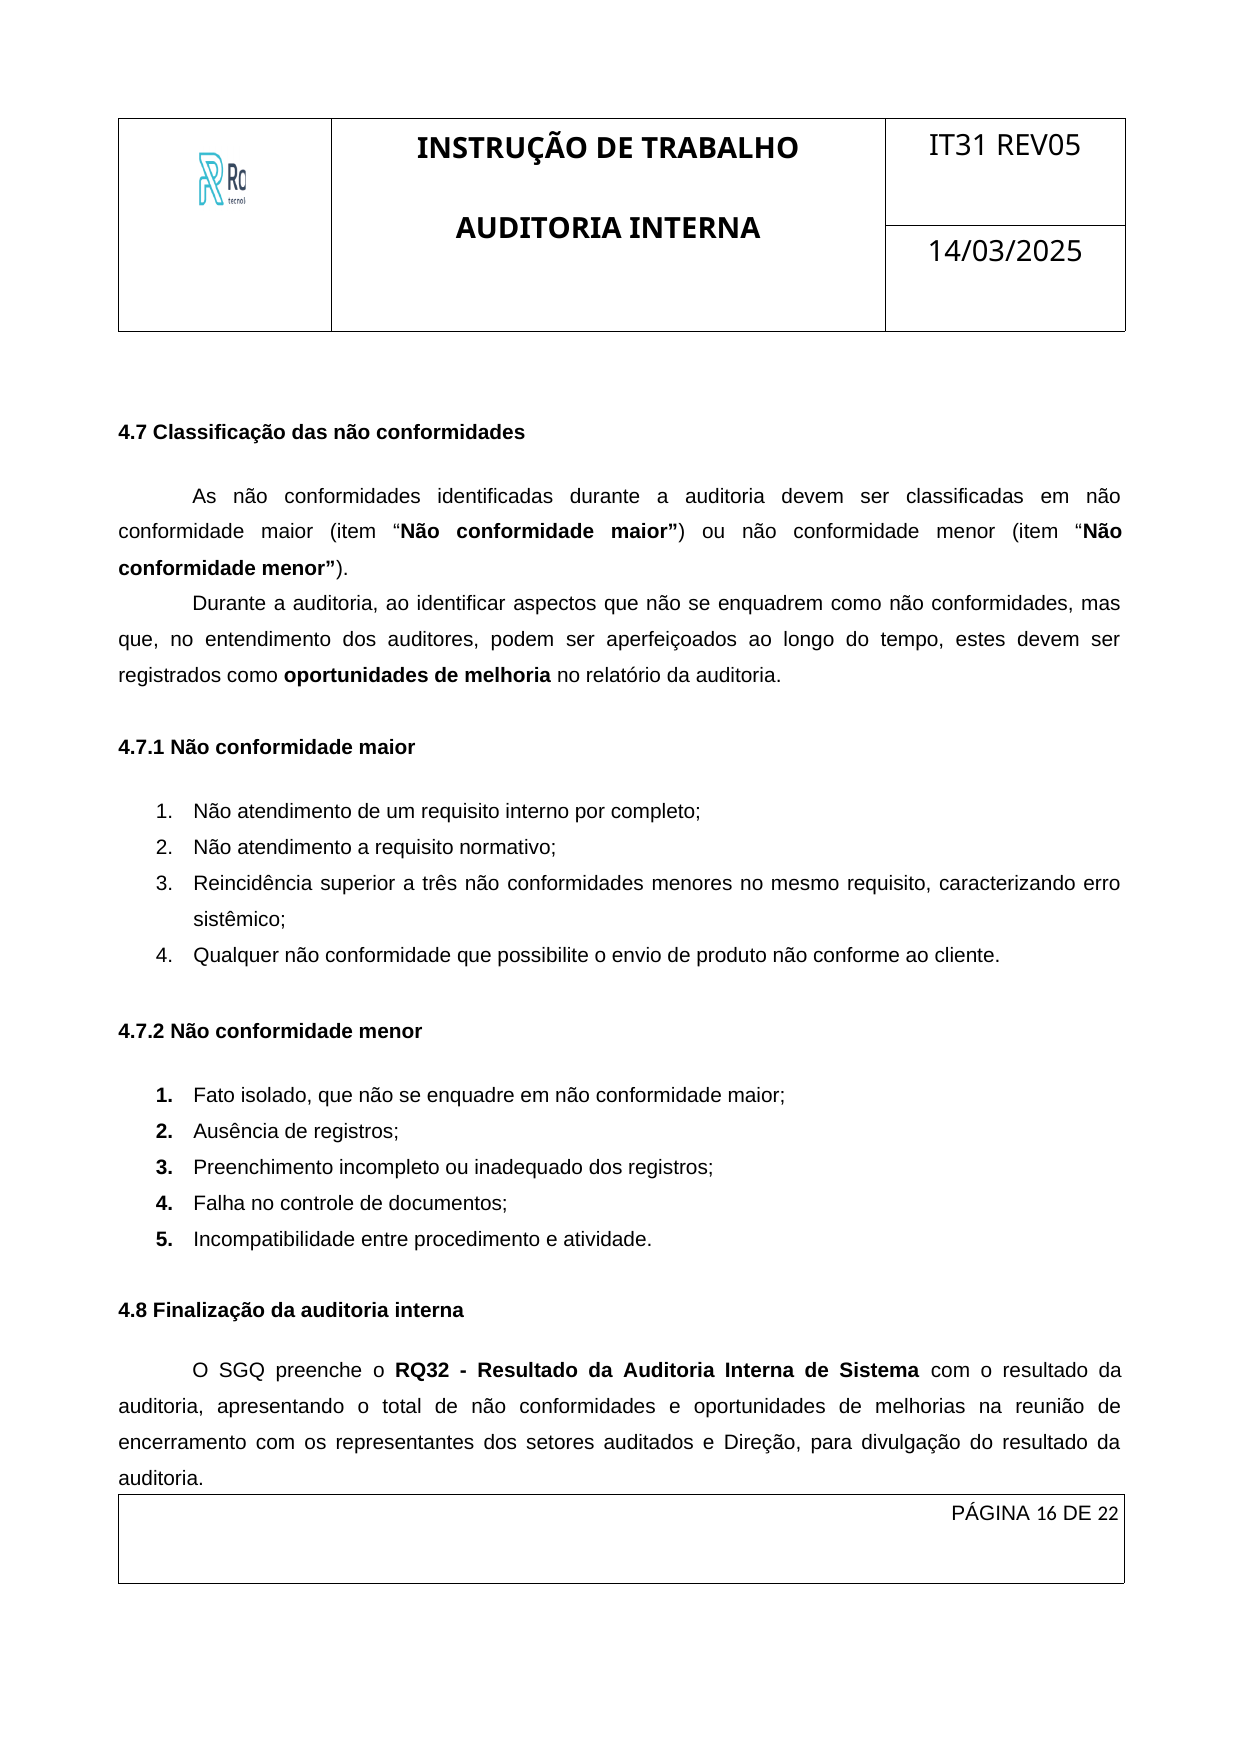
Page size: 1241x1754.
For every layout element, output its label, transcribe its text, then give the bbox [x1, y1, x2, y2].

text As não conformidades identificadas durante a auditoria devem ser classificadas em não conformidade maior (item “Não conformidade maior”) ou não conformidade menor (item “Não conformidade menor”). [118, 483, 1122, 579]
list Reincidência superior a três não conformidades menores no mesmo requisito, caracterizando erro sistêmico; [156, 871, 1122, 931]
list Falha no controle de documentos; [156, 1190, 1122, 1214]
text Durante a auditoria, ao identificar aspectos que não se enquadrem como não conformidades, mas que, no entendimento dos auditores, podem ser aperfeiçoados ao longo do tempo, estes devem ser registrados como oportunidades de melhoria no relatório da auditoria. [118, 591, 1122, 687]
subtitle 4.8 Finalização da auditoria interna [118, 1298, 1122, 1322]
list Ausência de registros; [156, 1118, 1122, 1142]
text O SGQ preenche o RQ32 - Resultado da Auditoria Interna de Sistema com o resultado da auditoria, apresentando o total de não conformidades e oportunidades de melhorias na reunião de encerramento com os representantes dos setores auditados e Direção, para divulgação do resultado da auditoria. [118, 1358, 1122, 1490]
list Preenchimento incompleto ou inadequado dos registros; [156, 1154, 1122, 1178]
list Fato isolado, que não se enquadre em não conformidade maior; [156, 1083, 1122, 1107]
subtitle 4.7 Classificação das não conformidades [118, 419, 1122, 443]
subtitle 4.7.2 Não conformidade menor [118, 1019, 1122, 1043]
list Não atendimento de um requisito interno por completo; [156, 799, 1122, 823]
subtitle 4.7.1 Não conformidade maior [118, 735, 1122, 759]
list Não atendimento a requisito normativo; [156, 835, 1122, 859]
picture [197, 146, 246, 211]
list Incompatibilidade entre procedimento e atividade. [156, 1226, 1122, 1250]
list Qualquer não conformidade que possibilite o envio de produto não conforme ao cliente. [156, 943, 1122, 967]
